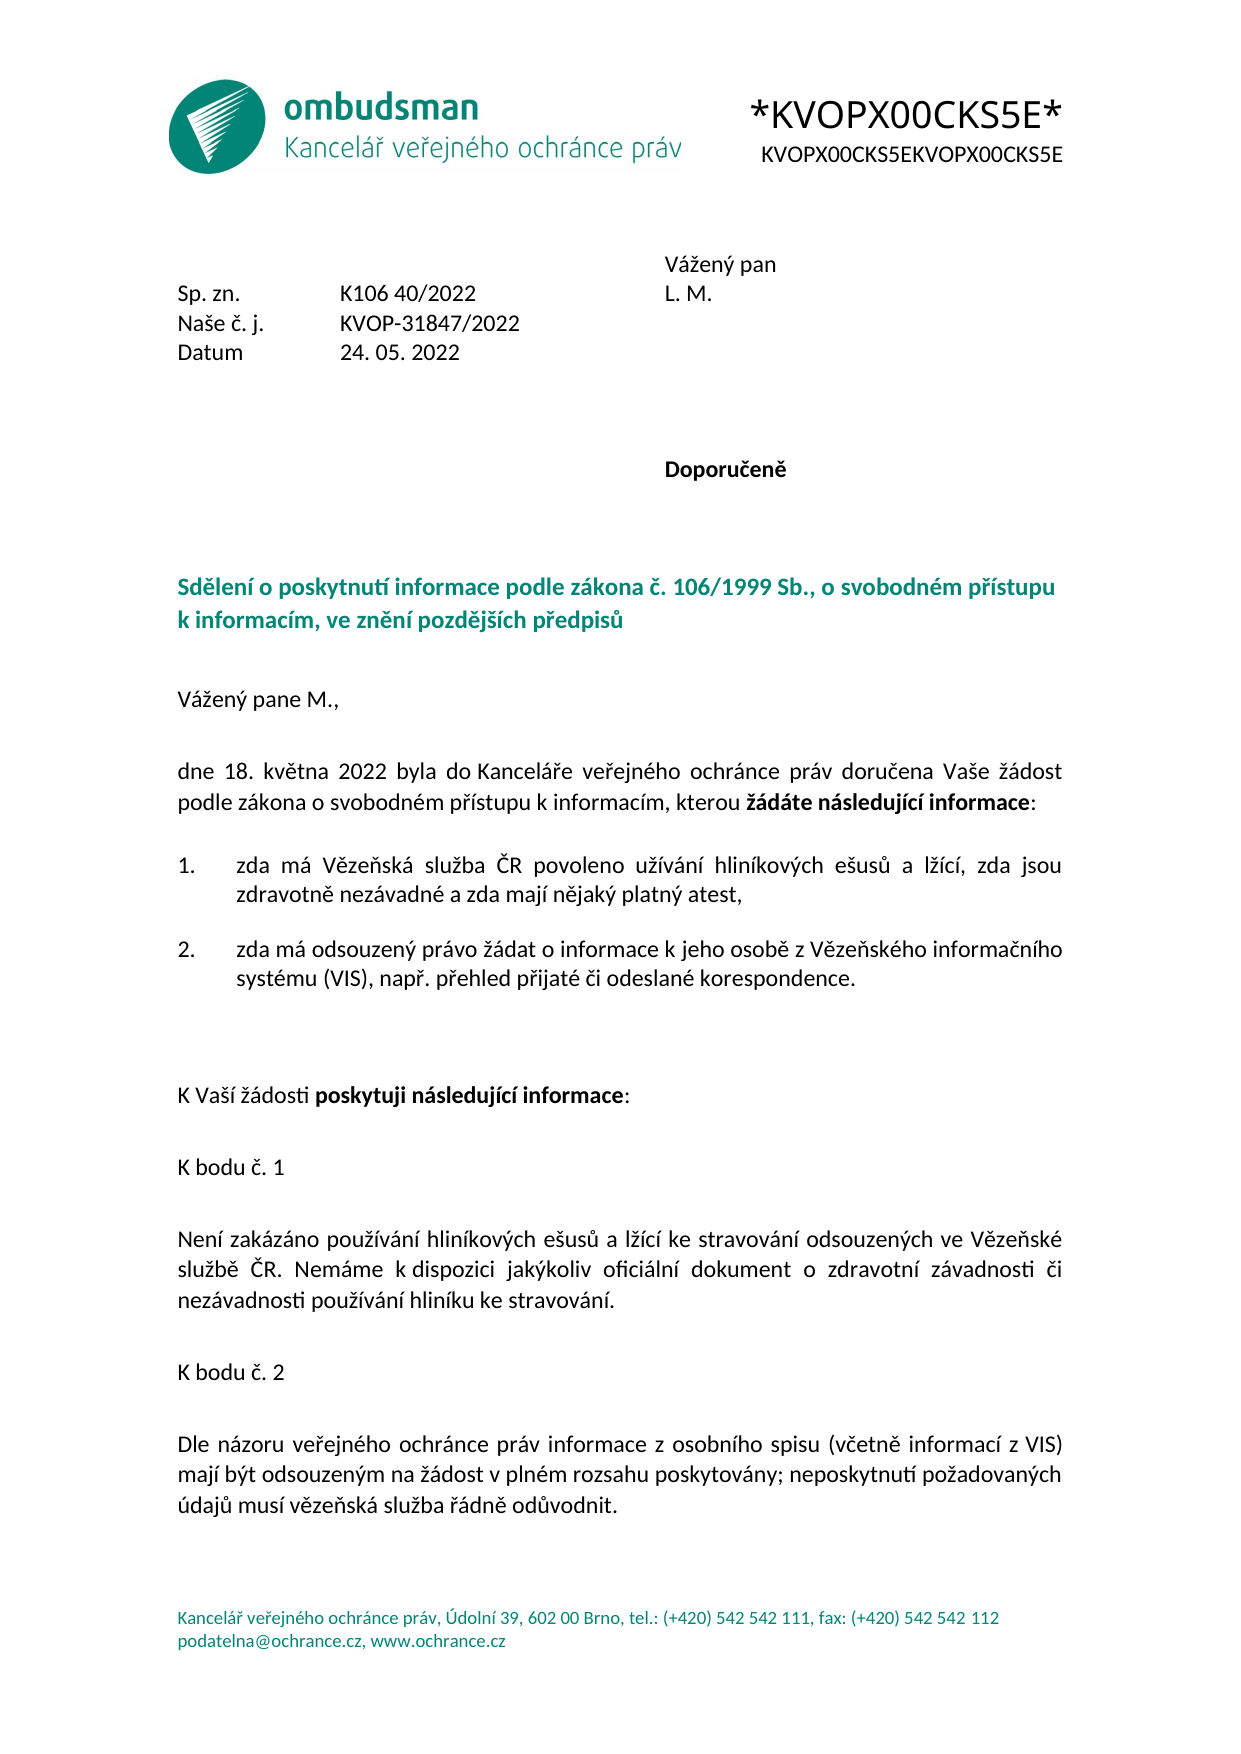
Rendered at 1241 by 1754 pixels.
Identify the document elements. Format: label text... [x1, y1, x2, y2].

text Vážený pane M., [177, 684, 1063, 713]
table_header Sp. zn. Naše č. j. Datum [177, 220, 340, 513]
text K bodu č. 2 [177, 1357, 1063, 1386]
list zda má odsouzený právo žádat o informace k jeho osobě z Vězeňského informačního systému (VIS), např. přehled přijaté či odeslané korespondence. [177, 934, 1063, 992]
list zda má Vězeňská služba ČR povoleno užívání hliníkových ešusů a lžící, zda jsou zdravotně nezávadné a zda mají nějaký platný atest, [177, 850, 1063, 909]
subtitle Sdělení o poskytnutí informace podle zákona č. 106/1999 Sb., o svobodném přístupu k informacím, ve znění pozdějších předpisů [177, 571, 1063, 635]
text K bodu č. 1 [177, 1152, 1063, 1181]
table_header K106 40/2022 KVOP-31847/2022 24. 05. 2022 [340, 220, 664, 513]
table_header Vážený pan L. M. Doporučeně [665, 220, 1085, 513]
text K Vaší žádosti poskytuji následující informace: [177, 1080, 1063, 1109]
text Není zakázáno používání hliníkových ešusů a lžící ke stravování odsouzených ve Vězeňské službě ČR. Nemáme k dispozici jakýkoliv oficiální dokument o zdravotní závadnosti či nezávadnosti používání hliníku ke stravování. [177, 1224, 1063, 1314]
text dne 18. května 2022 byla do Kanceláře veřejného ochránce práv doručena Vaše žádost podle zákona o svobodném přístupu k informacím, kterou žádáte následující informace: [177, 756, 1063, 816]
text Dle názoru veřejného ochránce práv informace z osobního spisu (včetně informací z VIS) mají být odsouzeným na žádost v plném rozsahu poskytovány; neposkytnutí požadovaných údajů musí vězeňská služba řádně odůvodnit. [177, 1429, 1063, 1519]
